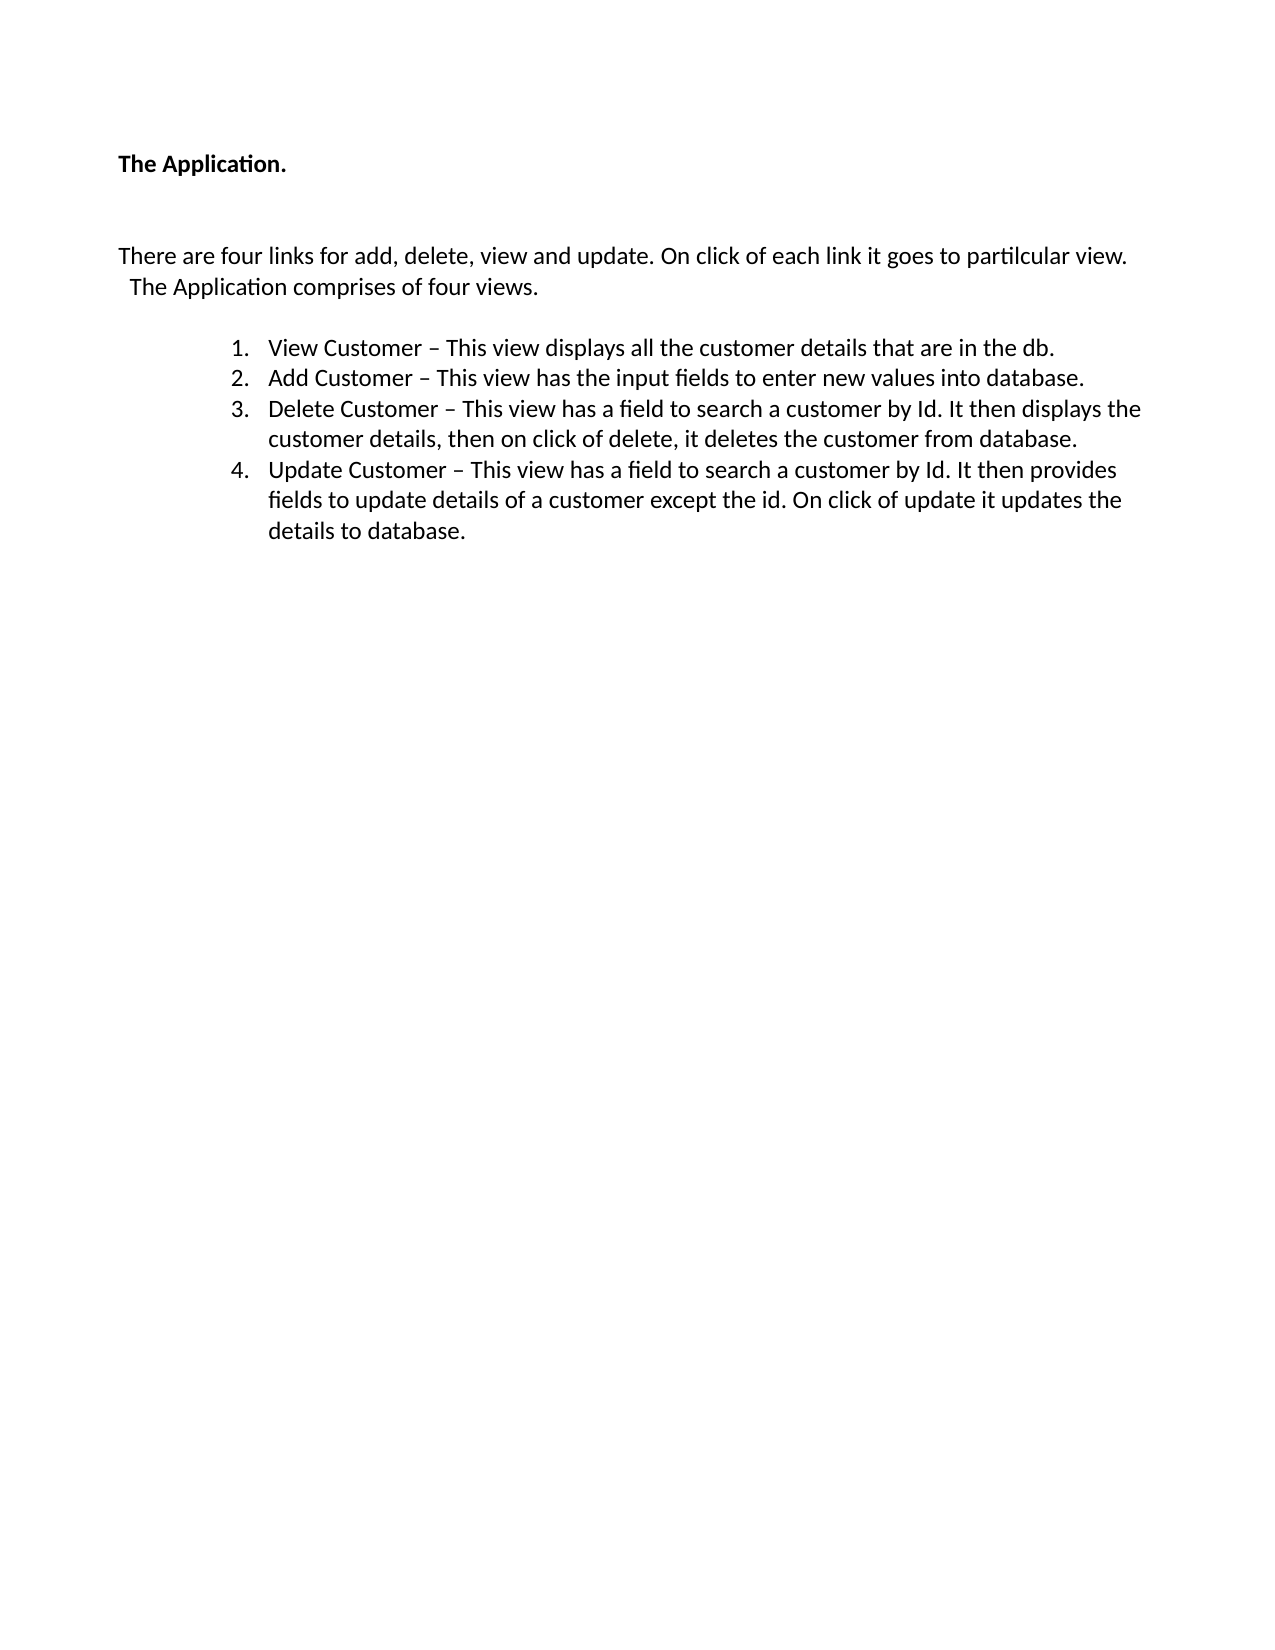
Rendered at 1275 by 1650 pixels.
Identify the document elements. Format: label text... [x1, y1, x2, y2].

text The Application. [118, 149, 1157, 179]
list Update Customer – This view has a field to search a customer by Id. It then provides fields to update details of a customer except the id. On click of update it updates the details to database. [231, 454, 1157, 545]
text The Application comprises of four views. [118, 271, 1157, 301]
list Add Customer – This view has the input fields to enter new values into database. [231, 362, 1157, 393]
list View Customer – This view displays all the customer details that are in the db. [231, 332, 1157, 362]
list Delete Customer – This view has a field to search a customer by Id. It then displays the customer details, then on click of delete, it deletes the customer from database. [231, 393, 1157, 454]
text There are four links for add, delete, view and update. On click of each link it goes to partilcular view. [118, 240, 1157, 271]
